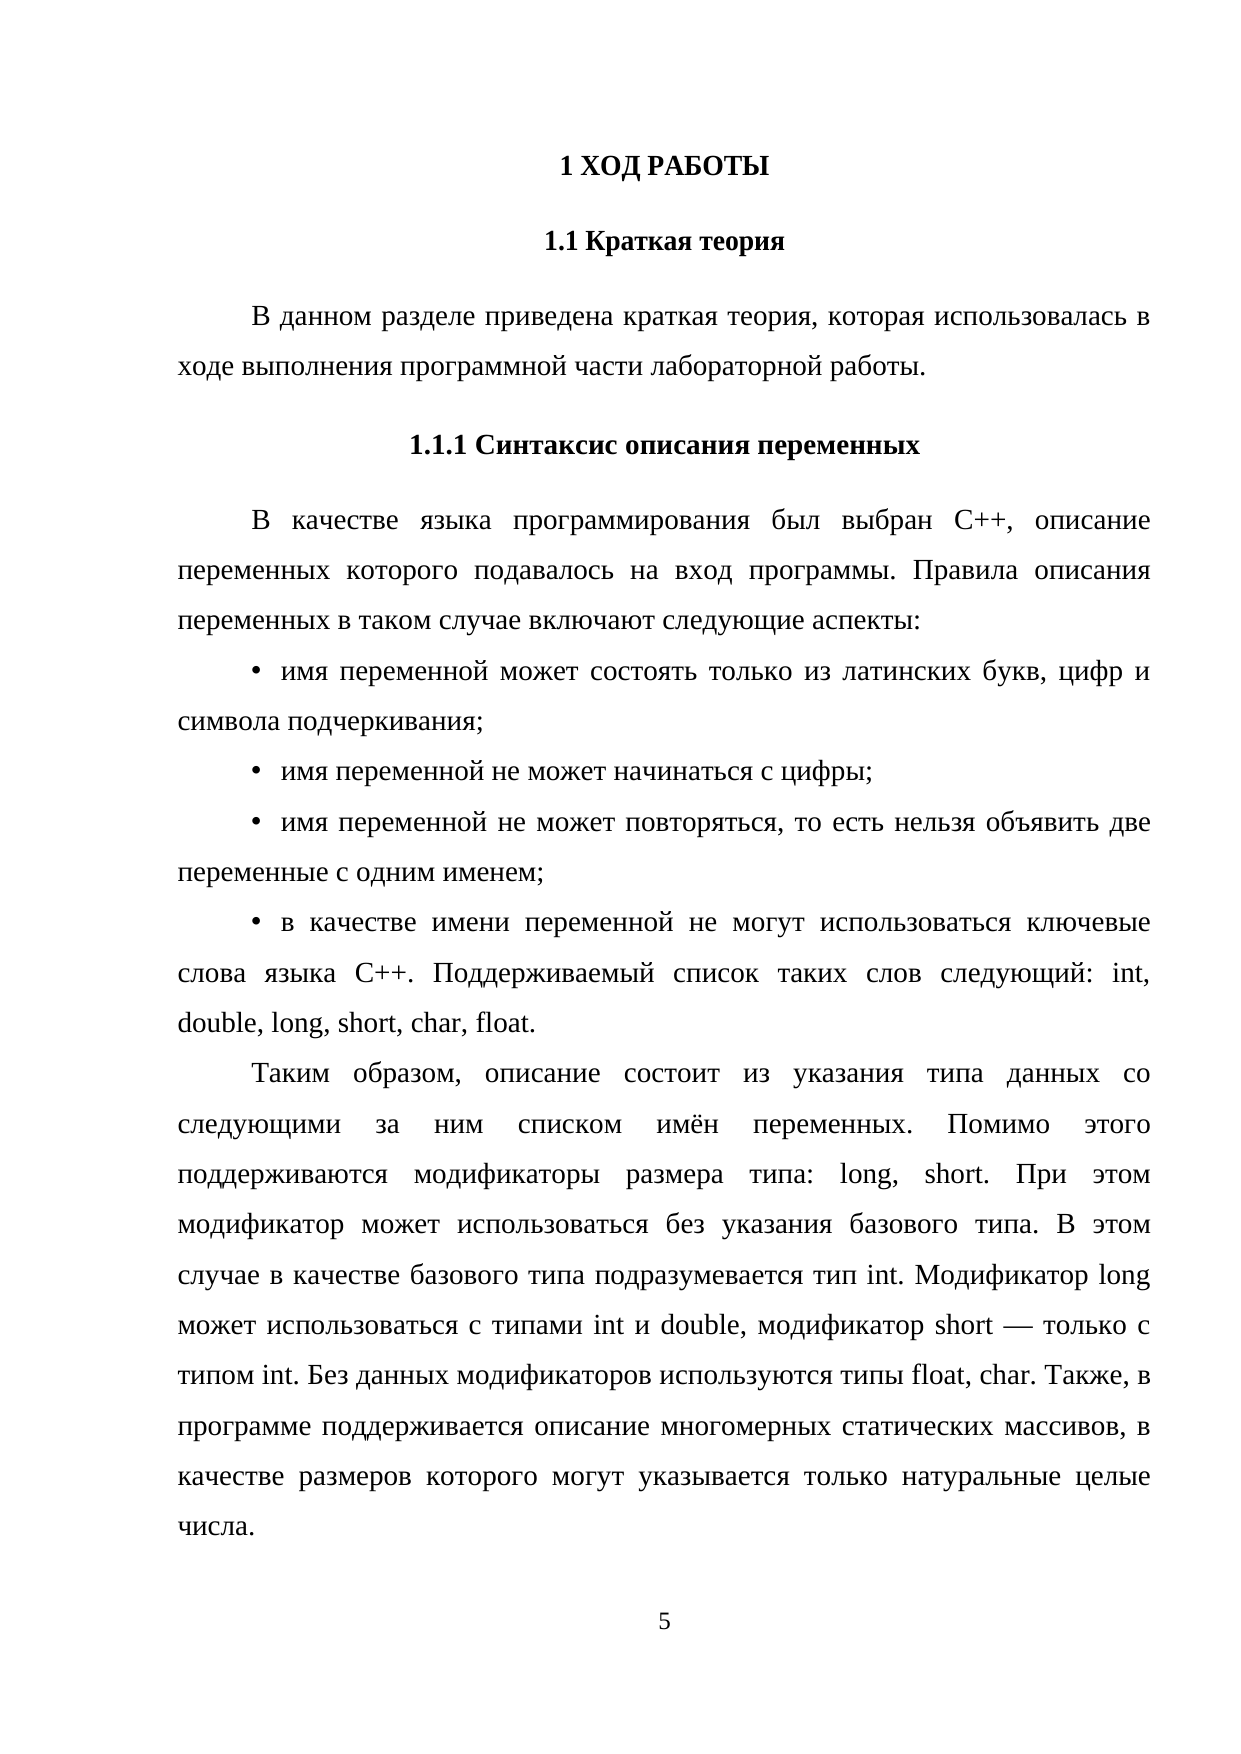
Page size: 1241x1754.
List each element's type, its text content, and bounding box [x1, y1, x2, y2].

subtitle 1.1.1 Синтаксис описания переменных [177, 427, 1152, 461]
list имя переменной не может повторяться, то есть нельзя объявить две переменные с одним именем; [177, 804, 1152, 888]
list в качестве имени переменной не могут использоваться ключевые слова языка C++. Поддерживаемый список таких слов следующий: int, double, long, short, char, float. [177, 904, 1152, 1039]
text В качестве языка программирования был выбран С++, описание переменных которого подавалось на вход программы. Правила описания переменных в таком случае включают следующие аспекты: [177, 502, 1152, 636]
subtitle 1.1 Краткая теория [177, 223, 1152, 256]
text Таким образом, описание состоит из указания типа данных со следующими за ним списком имён переменных. Помимо этого поддерживаются модификаторы размера типа: long, short. При этом модификатор может использоваться без указания базового типа. В этом случае в качестве базового типа подразумевается тип int. Модификатор long может использоваться с типами int и double, модификатор short — только с типом int. Без данных модификаторов используются типы float, char. Также, в программе поддерживается описание многомерных статических массивов, в качестве размеров которого могут указывается только натуральные целые числа. [177, 1056, 1152, 1542]
subtitle 1 ХОД РАБОТЫ [177, 148, 1152, 181]
list имя переменной не может начинаться с цифры; [177, 753, 1152, 787]
list имя переменной может состоять только из латинских букв, цифр и символа подчеркивания; [177, 653, 1152, 737]
text В данном разделе приведена краткая теория, которая использовалась в ходе выполнения программной части лабораторной работы. [177, 298, 1152, 382]
